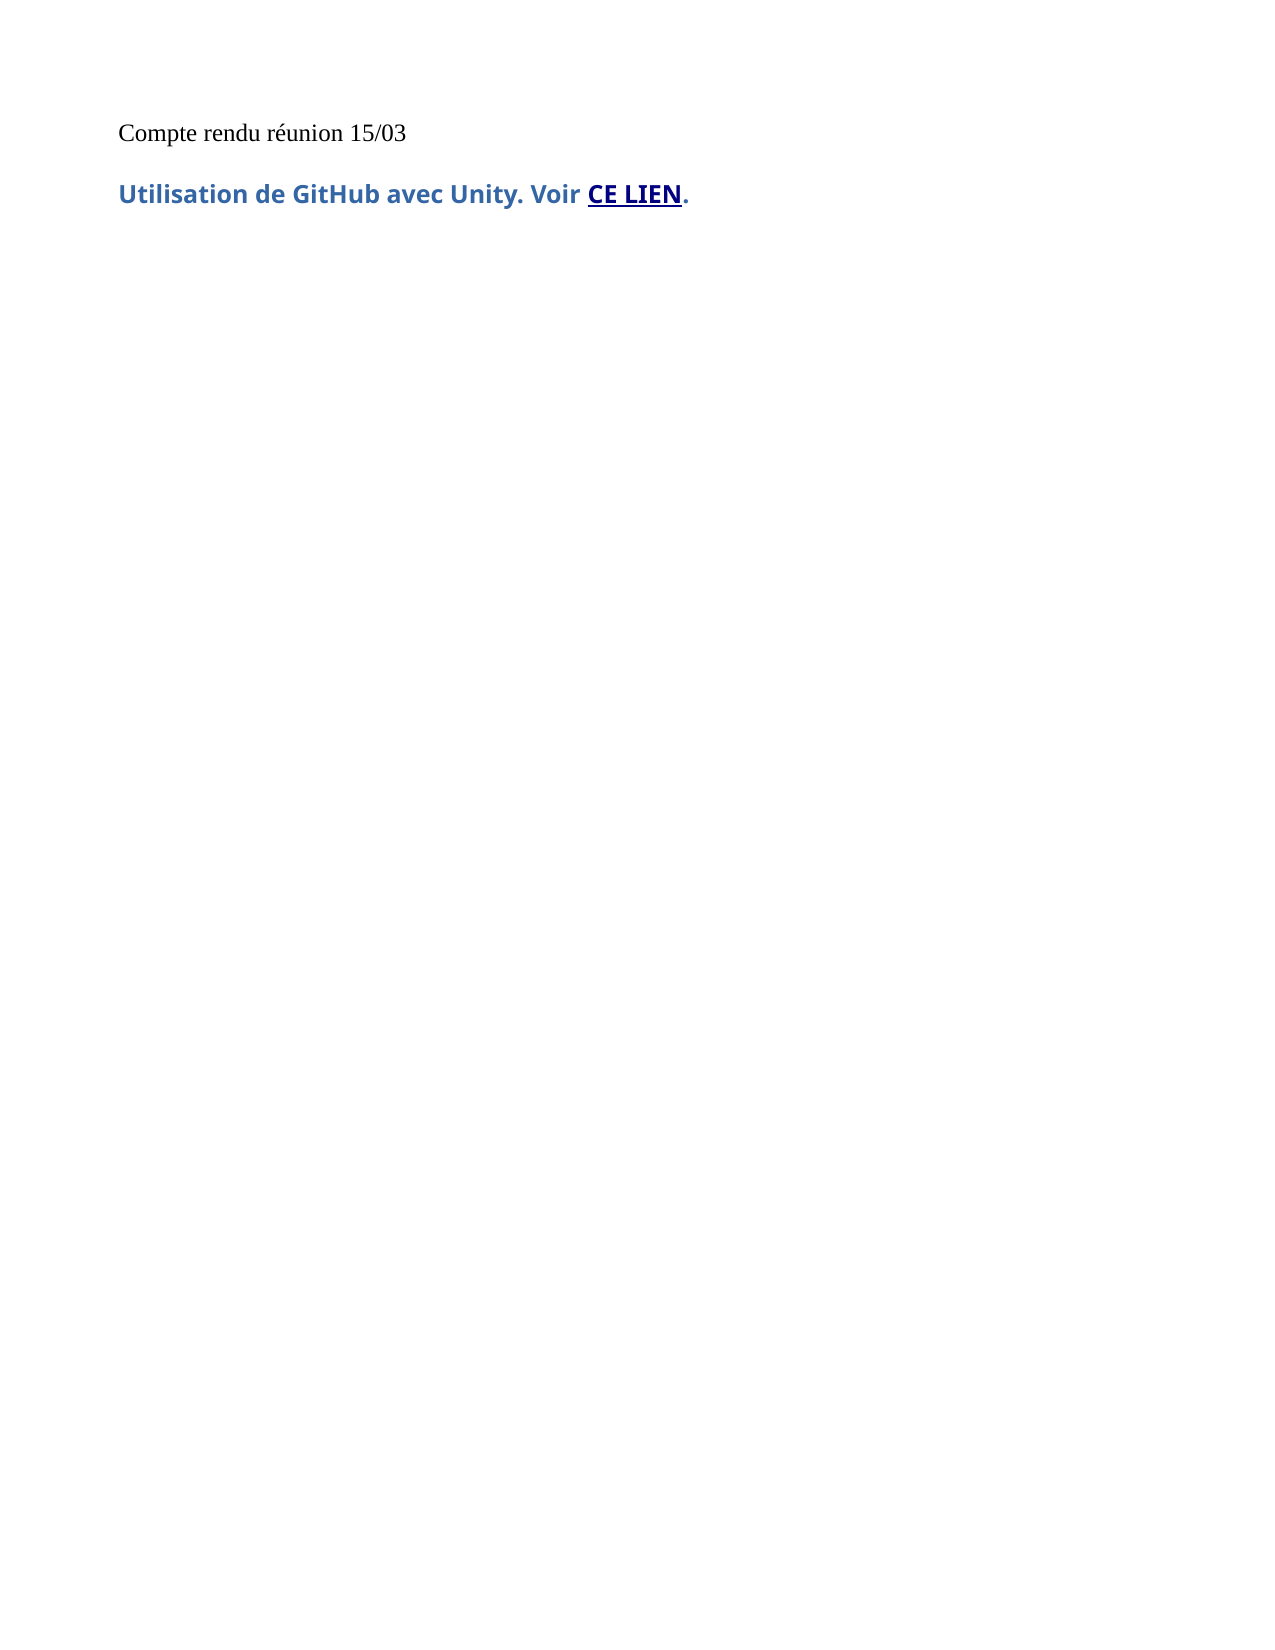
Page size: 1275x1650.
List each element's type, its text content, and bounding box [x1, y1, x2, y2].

text Utilisation de GitHub avec Unity. Voir CE LIEN. [118, 176, 1157, 210]
